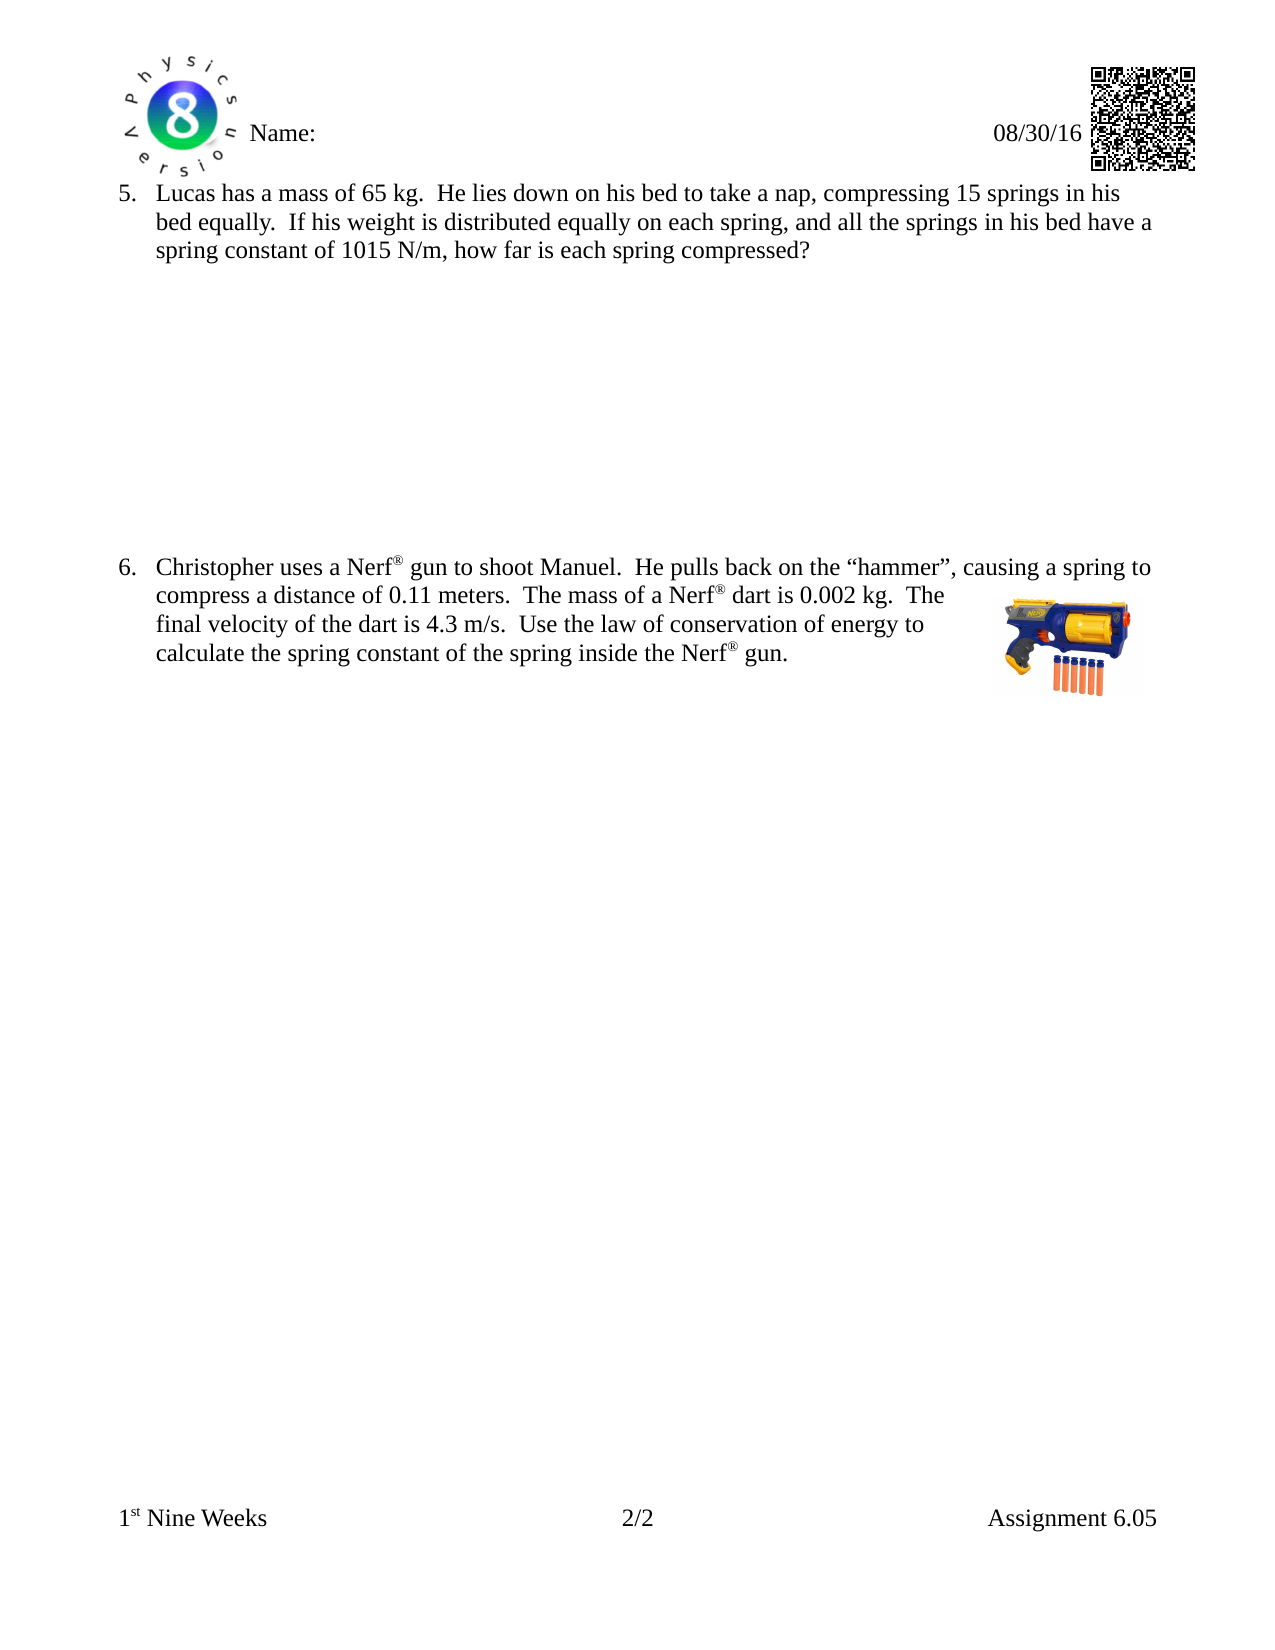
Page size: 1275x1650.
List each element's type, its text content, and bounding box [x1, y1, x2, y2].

picture [1082, 58, 1203, 179]
list Christopher uses a Nerf® gun to shoot Manuel. He pulls back on the “hammer”, causing a spring to compress a distance of 0.11 meters. The mass of a Nerf® dart is 0.002 kg. The final velocity of the dart is 4.3 m/s. Use the law of conservation of energy to calculate the spring constant of the spring inside the Nerf® gun. [118, 552, 1157, 667]
picture [992, 597, 1143, 698]
list Lucas has a mass of 65 kg. He lies down on his bed to take a nap, compressing 15 springs in his bed equally. If his weight is distributed equally on each spring, and all the springs in his bed have a spring constant of 1015 N/m, how far is each spring compressed? [118, 176, 1157, 264]
picture [124, 56, 237, 177]
